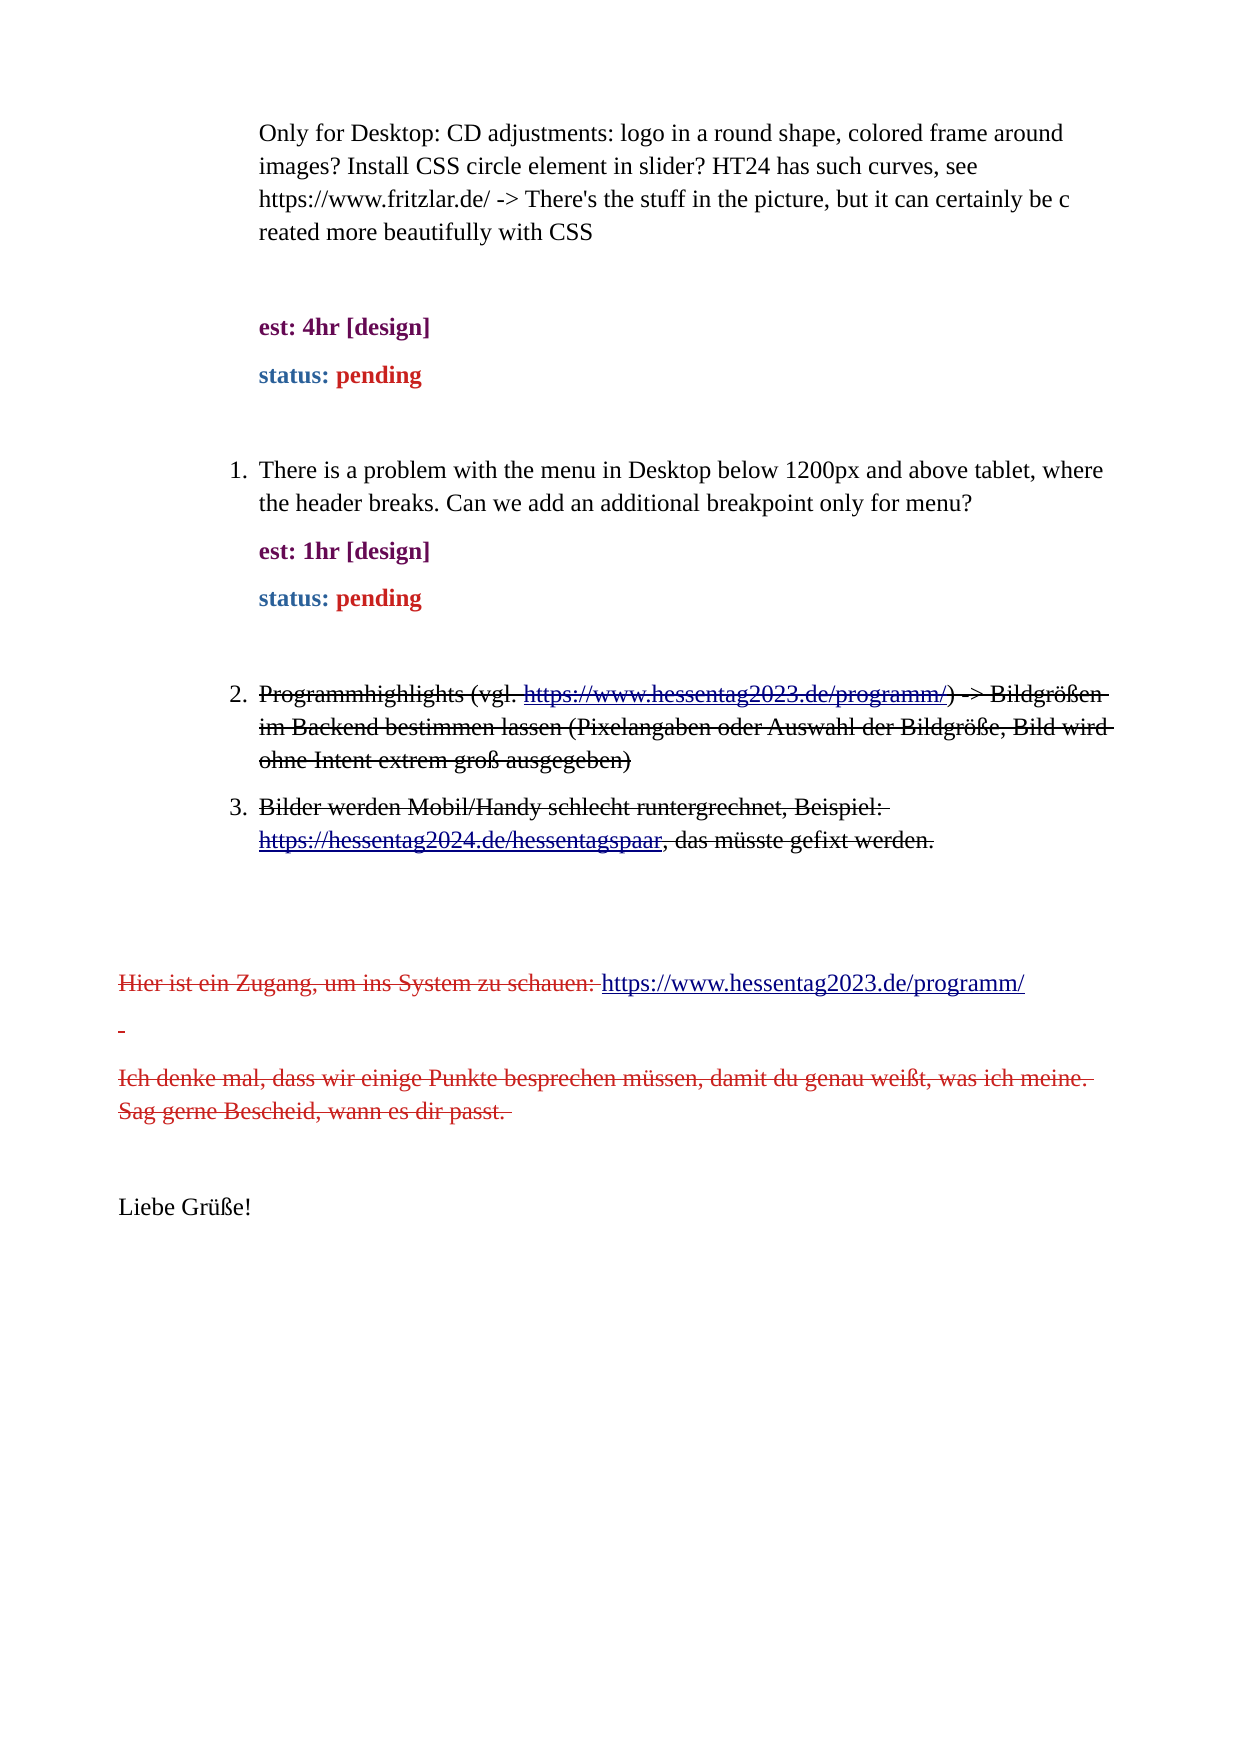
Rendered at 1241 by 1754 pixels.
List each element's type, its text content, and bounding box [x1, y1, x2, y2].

text status: pending [185, 360, 1122, 389]
text Liebe Grüße! [118, 1192, 1122, 1220]
list Bilder werden Mobil/Handy schlecht runtergrechnet, Beispiel: https://hessentag2024.de/hessentagspaar, das müsste gefixt werden. [229, 792, 1122, 854]
text Hier ist ein Zugang, um ins System zu schauen: https://www.hessentag2023.de/programm/ [118, 968, 1122, 997]
text status: pending [185, 583, 1122, 612]
text Only for Desktop: CD adjustments: logo in a round shape, colored frame around images? Install CSS circle element in slider? HT24 has such curves, see https://www.fritzlar.de/ -> There's the stuff in the picture, but it can certainly be c reated more beautifully with CSS [185, 118, 1122, 246]
list There is a problem with the menu in Desktop below 1200px and above tablet, where the header breaks. Can we add an additional breakpoint only for menu? [229, 455, 1122, 517]
text est: 1hr [design] [185, 536, 1122, 564]
text Ich denke mal, dass wir einige Punkte besprechen müssen, damit du genau weißt, was ich meine. Sag gerne Bescheid, wann es dir passt. [118, 1063, 1122, 1125]
text est: 4hr [design] [185, 312, 1122, 341]
list Programmhighlights (vgl. https://www.hessentag2023.de/programm/) -> Bildgrößen im Backend bestimmen lassen (Pixelangaben oder Auswahl der Bildgröße, Bild wird ohne Intent extrem groß ausgegeben) [229, 679, 1122, 773]
